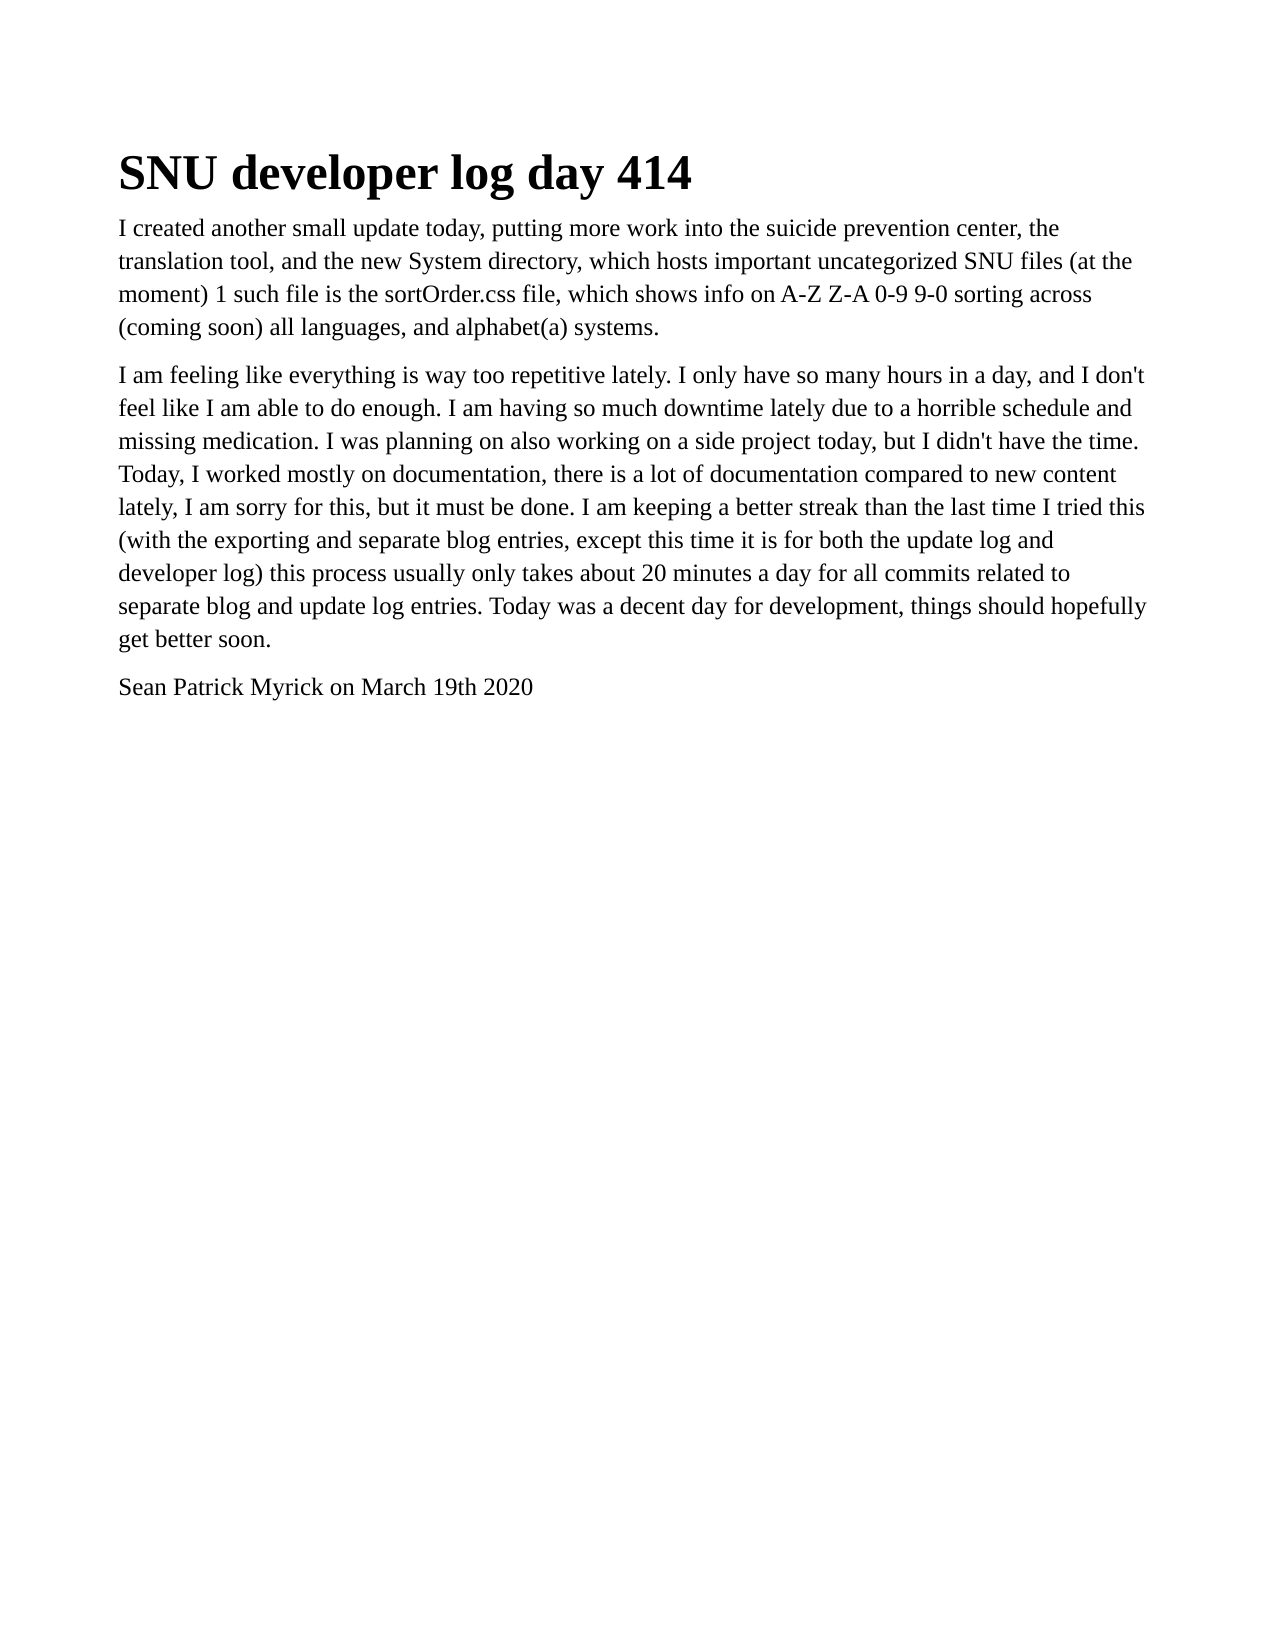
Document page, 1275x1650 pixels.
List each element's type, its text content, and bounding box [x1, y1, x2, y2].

text I am feeling like everything is way too repetitive lately. I only have so many hours in a day, and I don't feel like I am able to do enough. I am having so much downtime lately due to a horrible schedule and missing medication. I was planning on also working on a side project today, but I didn't have the time. Today, I worked mostly on documentation, there is a lot of documentation compared to new content lately, I am sorry for this, but it must be done. I am keeping a better streak than the last time I tried this (with the exporting and separate blog entries, except this time it is for both the update log and developer log) this process usually only takes about 20 minutes a day for all commits related to separate blog and update log entries. Today was a decent day for development, things should hopefully get better soon. [118, 360, 1157, 653]
text Sean Patrick Myrick on March 19th 2020 [118, 672, 1157, 700]
text I created another small update today, putting more work into the suicide prevention center, the translation tool, and the new System directory, which hosts important uncategorized SNU files (at the moment) 1 such file is the sortOrder.css file, which shows info on A-Z Z-A 0-9 9-0 sorting across (coming soon) all languages, and alphabet(a) systems. [118, 213, 1157, 341]
subtitle SNU developer log day 414 [118, 143, 1157, 201]
